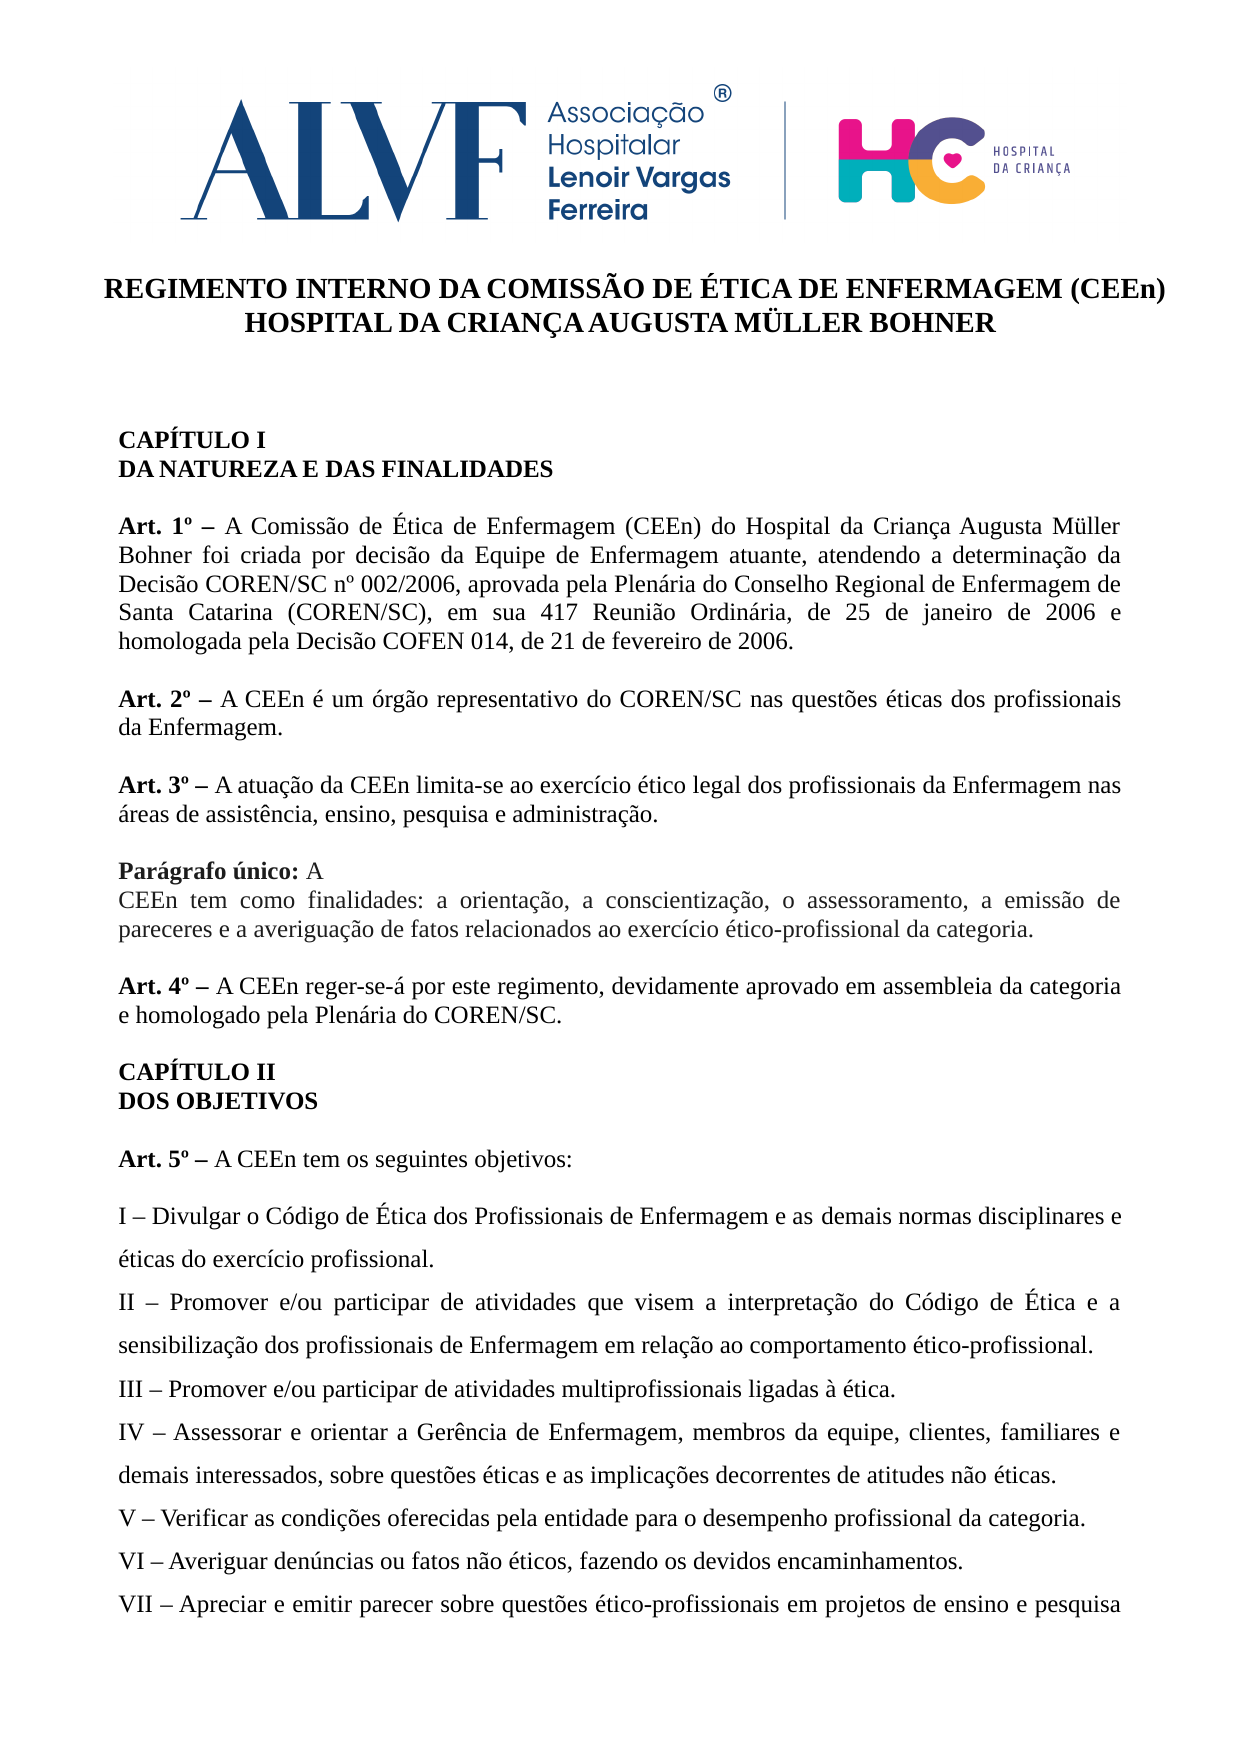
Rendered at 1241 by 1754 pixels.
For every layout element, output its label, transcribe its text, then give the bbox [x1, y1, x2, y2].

text DA NATUREZA E DAS FINALIDADES [118, 454, 1122, 482]
text V – Verificar as condições oferecidas pela entidade para o desempenho profissional da categoria. [118, 1503, 1122, 1532]
text IV – Assessorar e orientar a Gerência de Enfermagem, membros da equipe, clientes, familiares e demais interessados, sobre questões éticas e as implicações decorrentes de atitudes não éticas. [118, 1417, 1122, 1489]
text CAPÍTULO I [118, 425, 1122, 454]
text REGIMENTO INTERNO DA COMISSÃO DE ÉTICA DE ENFERMAGEM (CEEn) [89, 272, 1181, 305]
text Art. 2º – A CEEn é um órgão representativo do COREN/SC nas questões éticas dos profissionais da Enfermagem. [118, 684, 1122, 741]
text DOS OBJETIVOS [118, 1086, 1122, 1115]
picture [113, 67, 1128, 243]
text Art. 1º – A Comissão de Ética de Enfermagem (CEEn) do Hospital da Criança Augusta Müller Bohner foi criada por decisão da Equipe de Enfermagem atuante, atendendo a determinação da Decisão COREN/SC nº 002/2006, aprovada pela Plenária do Conselho Regional de Enfermagem de Santa Catarina (COREN/SC), em sua 417 Reunião Ordinária, de 25 de janeiro de 2006 e homologada pela Decisão COFEN 014, de 21 de fevereiro de 2006. [118, 511, 1122, 655]
text Art. 5º – A CEEn tem os seguintes objetivos: [118, 1144, 1122, 1172]
text HOSPITAL DA CRIANÇA AUGUSTA MÜLLER BOHNER [118, 305, 1122, 339]
text CAPÍTULO II [118, 1057, 1122, 1086]
text Art. 4º – A CEEn reger-se-á por este regimento, devidamente aprovado em assembleia da categoria e homologado pela Plenária do COREN/SC. [118, 971, 1122, 1029]
text II – Promover e/ou participar de atividades que visem a interpretação do Código de Ética e a sensibilização dos profissionais de Enfermagem em relação ao comportamento ético-profissional. [118, 1287, 1122, 1359]
text III – Promover e/ou participar de atividades multiprofissionais ligadas à ética. [118, 1374, 1122, 1402]
text CEEn tem como finalidades: a orientação, a conscientização, o assessoramento, a emissão de pareceres e a averiguação de fatos relacionados ao exercício ético-profissional da categoria. [118, 885, 1122, 942]
text Art. 3º – A atuação da CEEn limita-se ao exercício ético legal dos profissionais da Enfermagem nas áreas de assistência, ensino, pesquisa e administração. [118, 770, 1122, 827]
text Parágrafo único: A [118, 856, 1122, 885]
text VI – Averiguar denúncias ou fatos não éticos, fazendo os devidos encaminhamentos. [118, 1546, 1122, 1575]
text VII – Apreciar e emitir parecer sobre questões ético-profissionais em projetos de ensino e pesquisa [118, 1589, 1122, 1618]
text I – Divulgar o Código de Ética dos Profissionais de Enfermagem e as demais normas disciplinares e éticas do exercício profissional. [118, 1201, 1122, 1273]
